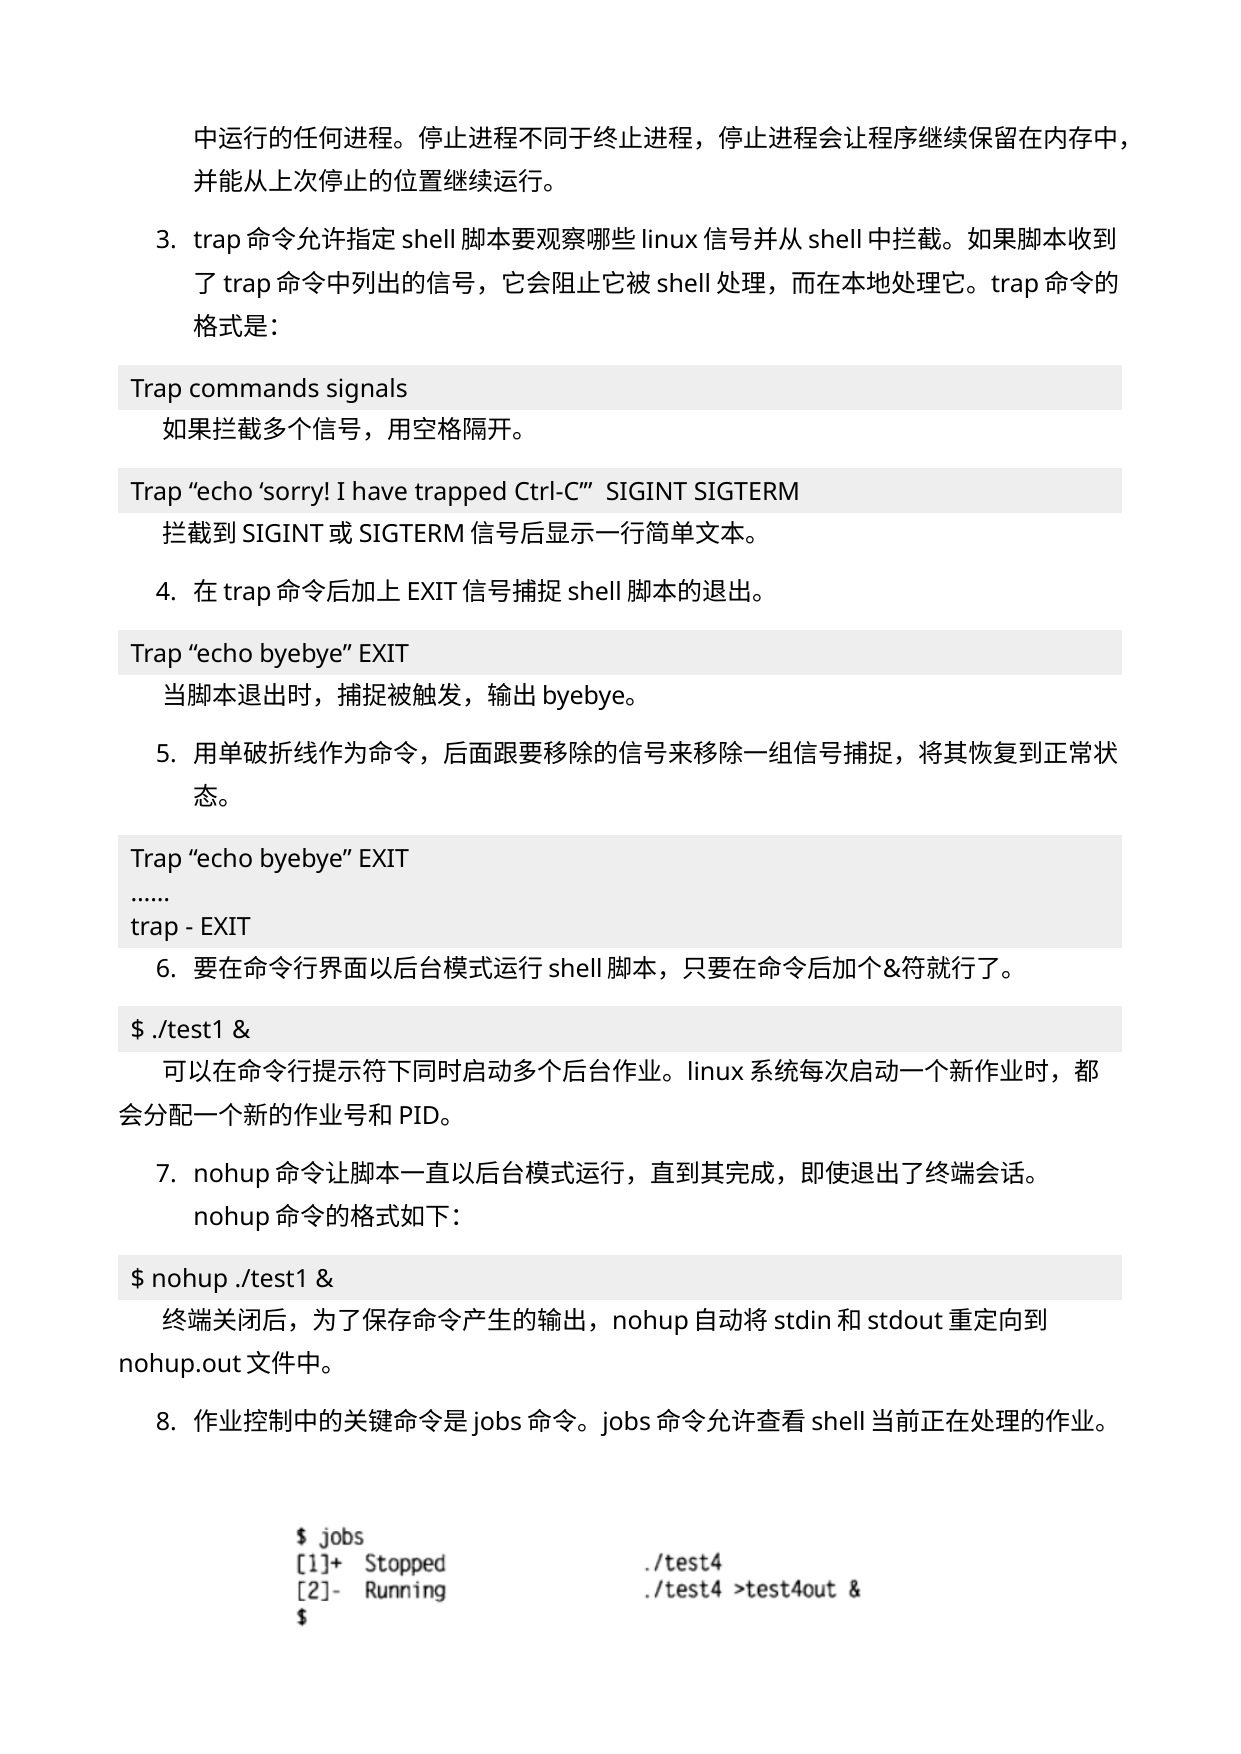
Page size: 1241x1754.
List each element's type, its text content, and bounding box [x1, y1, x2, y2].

table_header $ nohup ./test1 & [118, 1255, 1122, 1300]
text 如果拦截多个信号，用空格隔开。 [118, 410, 1122, 446]
picture [282, 1521, 893, 1636]
text 当脚本退出时，捕捉被触发，输出byebye。 [118, 675, 1122, 711]
table_header Trap “echo byebye” EXIT …… trap - EXIT [118, 835, 1122, 948]
text 可以在命令行提示符下同时启动多个后台作业。linux系统每次启动一个新作业时，都会分配一个新的作业号和PID。 [118, 1052, 1122, 1131]
table_header $ ./test1 & [118, 1006, 1122, 1052]
list 在trap命令后加上EXIT信号捕捉shell脚本的退出。 [156, 572, 1122, 608]
list 作业控制中的关键命令是jobs命令。jobs命令允许查看shell当前正在处理的作业。 [156, 1402, 1122, 1438]
text 拦截到SIGINT或SIGTERM信号后显示一行简单文本。 [118, 513, 1122, 550]
list 要在命令行界面以后台模式运行shell脚本，只要在命令后加个&符就行了。 [156, 948, 1122, 984]
table_header Trap “echo byebye” EXIT [118, 630, 1122, 675]
text 终端关闭后，为了保存命令产生的输出，nohup自动将stdin和stdout重定向到nohup.out文件中。 [118, 1300, 1122, 1380]
list nohup命令让脚本一直以后台模式运行，直到其完成，即使退出了终端会话。nohup命令的格式如下： [156, 1153, 1122, 1233]
table_header Trap commands signals [118, 365, 1122, 410]
table_header Trap “echo ‘sorry! I have trapped Ctrl-C’” SIGINT SIGTERM [118, 468, 1122, 513]
list Bash shell允许用键盘上的键组合生成两种基本的linux信号。Ctrl+C组合键会生成SIGINT信号，并将其发送给shell中当前运行的所有进程。Ctrl+Z组合键停止shell中运行的任何进程。停止进程不同于终止进程，停止进程会让程序继续保留在内存中，并能从上次停止的位置继续运行。 [156, 118, 1122, 198]
list trap命令允许指定shell脚本要观察哪些linux信号并从shell中拦截。如果脚本收到了trap命令中列出的信号，它会阻止它被shell处理，而在本地处理它。trap命令的格式是： [156, 219, 1122, 343]
list 用单破折线作为命令，后面跟要移除的信号来移除一组信号捕捉，将其恢复到正常状态。 [156, 733, 1122, 813]
